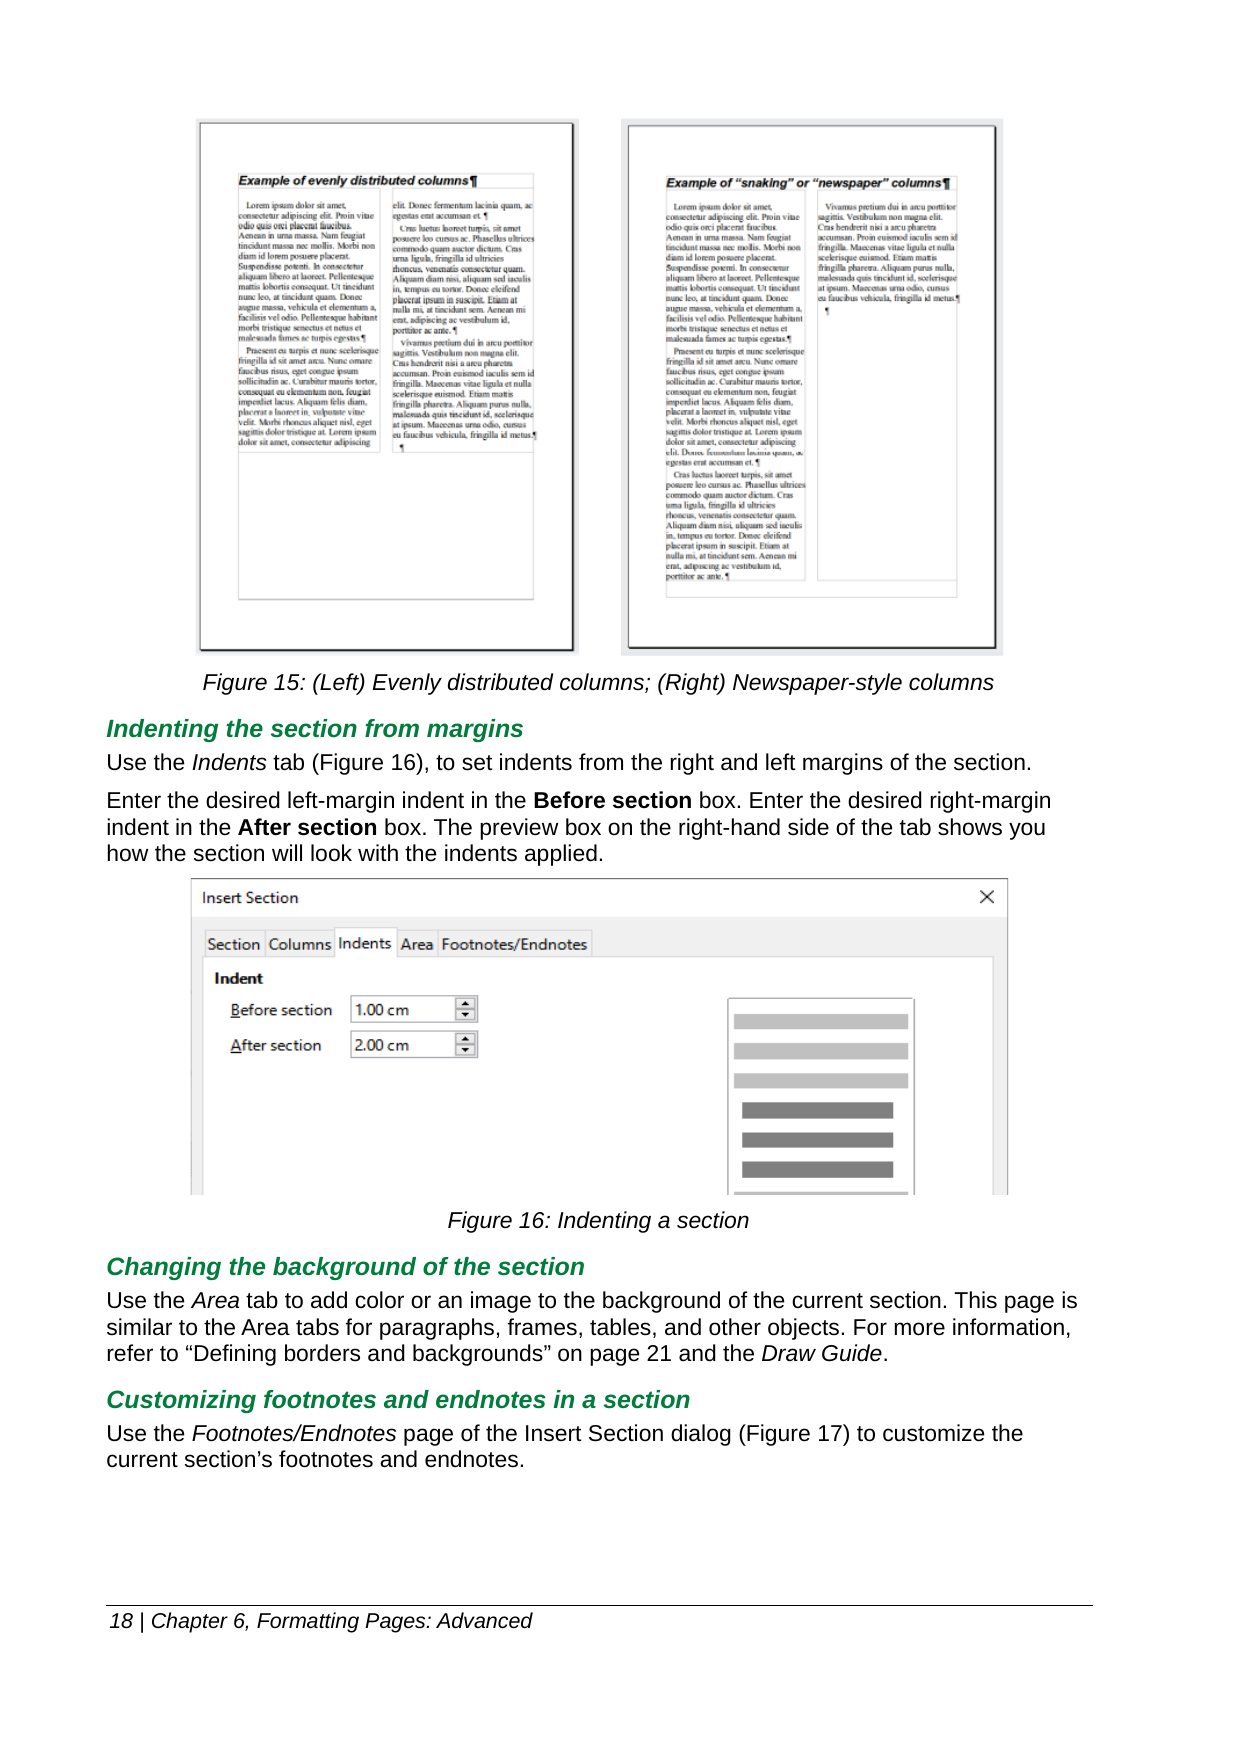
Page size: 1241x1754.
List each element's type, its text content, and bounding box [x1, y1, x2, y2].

text Figure 15: (Left) Evenly distributed columns; (Right) Newspaper-style columns [195, 668, 1003, 695]
text Use the Footnotes/Endnotes page of the Insert Section dialog (Figure 17) to customize the current section’s footnotes and endnotes. [106, 1420, 1093, 1473]
text Enter the desired left-margin indent in the Before section box. Enter the desired right-margin indent in the After section box. The preview box on the right-hand side of the tab shows you how the section will look with the indents applied. [106, 787, 1093, 866]
text Use the Area tab to add color or an image to the background of the current section. This page is similar to the Area tabs for paragraphs, frames, tables, and other objects. For more information, refer to “Defining borders and backgrounds” on page 21 and the Draw Guide. [106, 1287, 1093, 1366]
picture [195, 118, 1004, 656]
text Figure 16: Indenting a section [190, 1207, 1009, 1233]
picture [190, 878, 1009, 1195]
subtitle Indenting the section from margins [106, 713, 1093, 742]
text Use the Indents tab (Figure 16), to set indents from the right and left margins of the section. [106, 748, 1093, 775]
subtitle Customizing footnotes and endnotes in a section [106, 1385, 1093, 1414]
subtitle Changing the background of the section [106, 1252, 1093, 1281]
